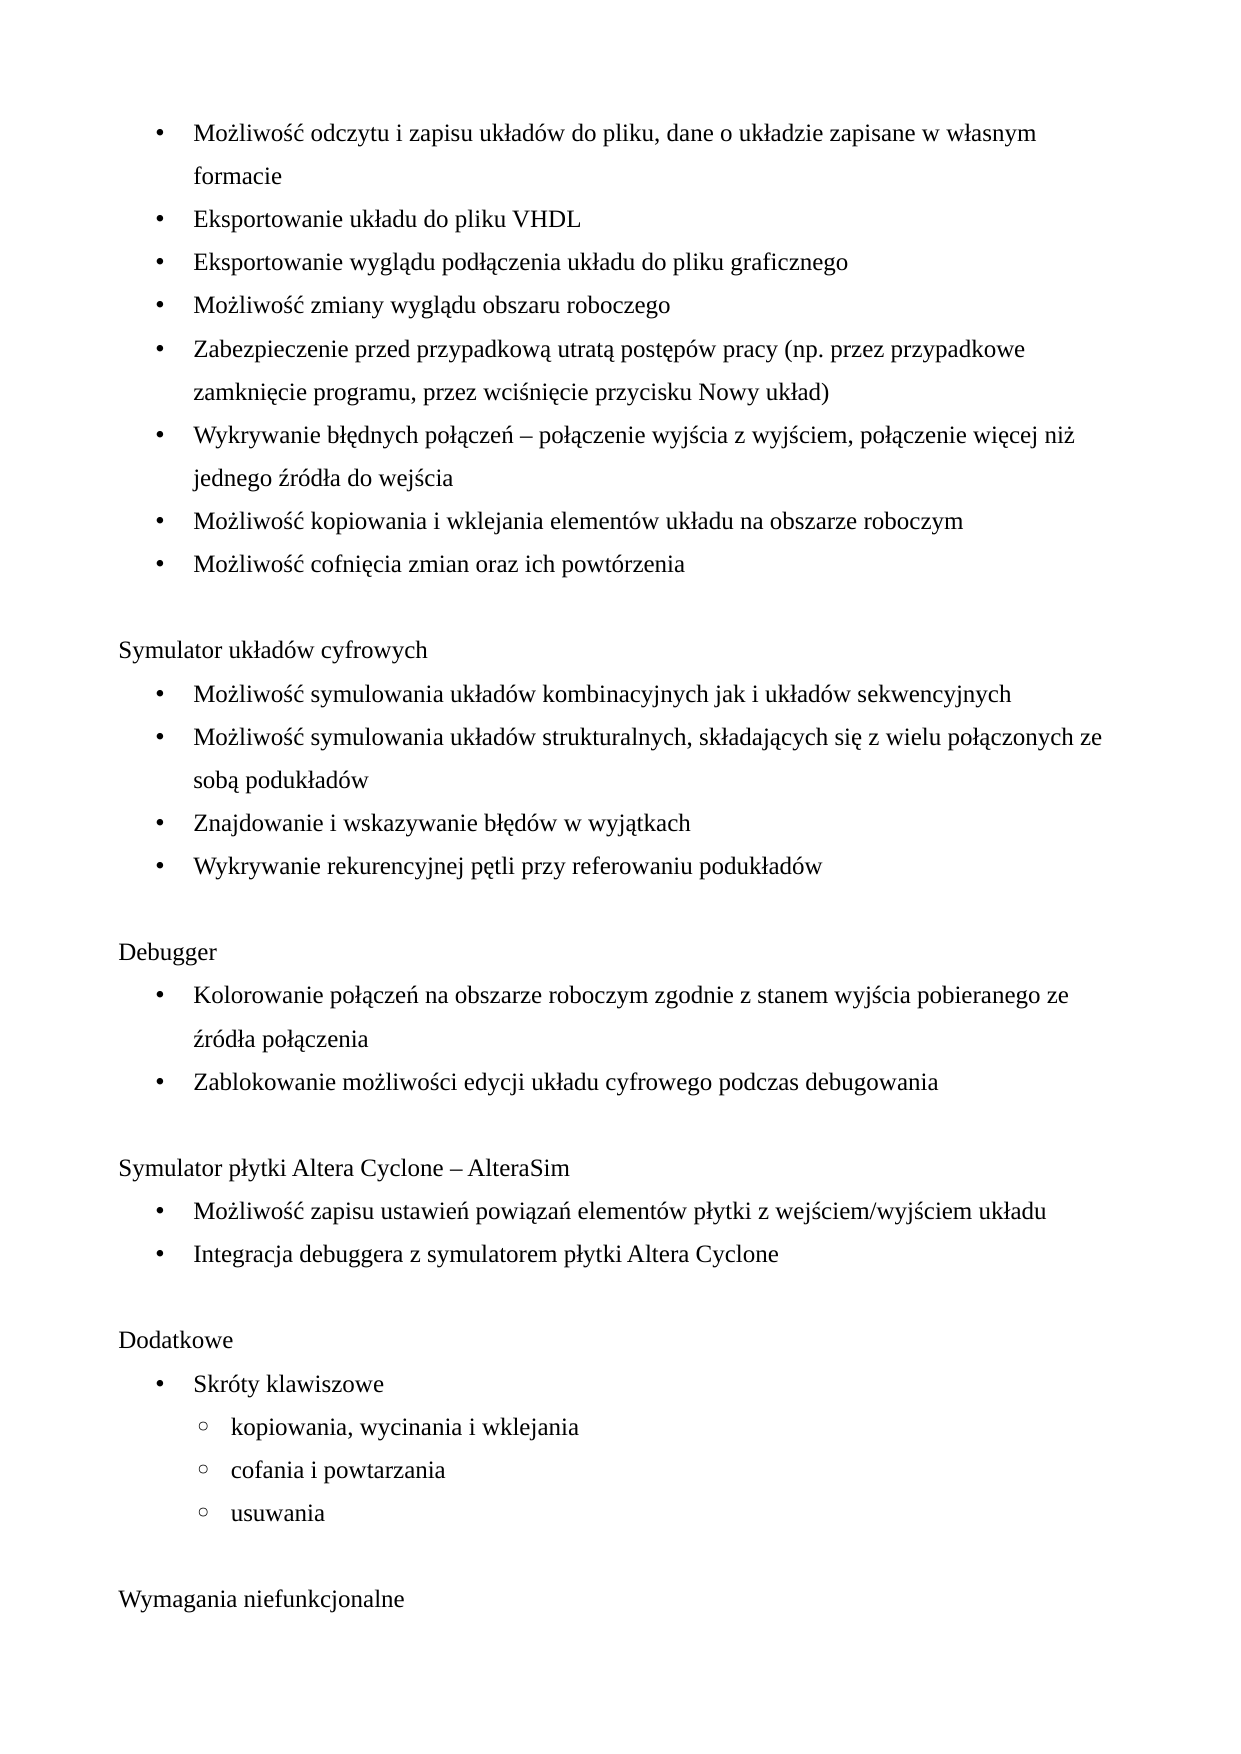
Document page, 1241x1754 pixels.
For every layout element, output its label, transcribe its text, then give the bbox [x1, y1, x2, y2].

list Integracja debuggera z symulatorem płytki Altera Cyclone [156, 1239, 1122, 1268]
text Dodatkowe [118, 1326, 1122, 1354]
list Zabezpieczenie przed przypadkową utratą postępów pracy (np. przez przypadkowe zamknięcie programu, przez wciśnięcie przycisku Nowy układ) [156, 334, 1122, 406]
list Możliwość zmiany wyglądu obszaru roboczego [156, 291, 1122, 319]
list Eksportowanie wyglądu podłączenia układu do pliku graficznego [156, 247, 1122, 276]
list Skróty klawiszowe [156, 1369, 1122, 1397]
list Eksportowanie układu do pliku VHDL [156, 204, 1122, 233]
list Możliwość odczytu i zapisu układów do pliku, dane o układzie zapisane w własnym formacie [156, 118, 1122, 190]
list Możliwość cofnięcia zmian oraz ich powtórzenia [156, 549, 1122, 578]
list Kolorowanie połączeń na obszarze roboczym zgodnie z stanem wyjścia pobieranego ze źródła połączenia [156, 981, 1122, 1052]
list Znajdowanie i wskazywanie błędów w wyjątkach [156, 808, 1122, 837]
list Wykrywanie rekurencyjnej pętli przy referowaniu podukładów [156, 851, 1122, 880]
text Debugger [118, 937, 1122, 966]
list cofania i powtarzania [193, 1455, 1122, 1484]
list Możliwość symulowania układów kombinacyjnych jak i układów sekwencyjnych [156, 679, 1122, 707]
list Możliwość kopiowania i wklejania elementów układu na obszarze roboczym [156, 506, 1122, 535]
text Wymagania niefunkcjonalne [118, 1584, 1122, 1613]
list usuwania [193, 1498, 1122, 1527]
text Symulator płytki Altera Cyclone – AlteraSim [118, 1153, 1122, 1182]
text Symulator układów cyfrowych [118, 636, 1122, 664]
list kopiowania, wycinania i wklejania [193, 1412, 1122, 1441]
list Możliwość zapisu ustawień powiązań elementów płytki z wejściem/wyjściem układu [156, 1196, 1122, 1225]
list Możliwość symulowania układów strukturalnych, składających się z wielu połączonych ze sobą podukładów [156, 722, 1122, 794]
list Zablokowanie możliwości edycji układu cyfrowego podczas debugowania [156, 1067, 1122, 1096]
list Wykrywanie błędnych połączeń – połączenie wyjścia z wyjściem, połączenie więcej niż jednego źródła do wejścia [156, 420, 1122, 492]
